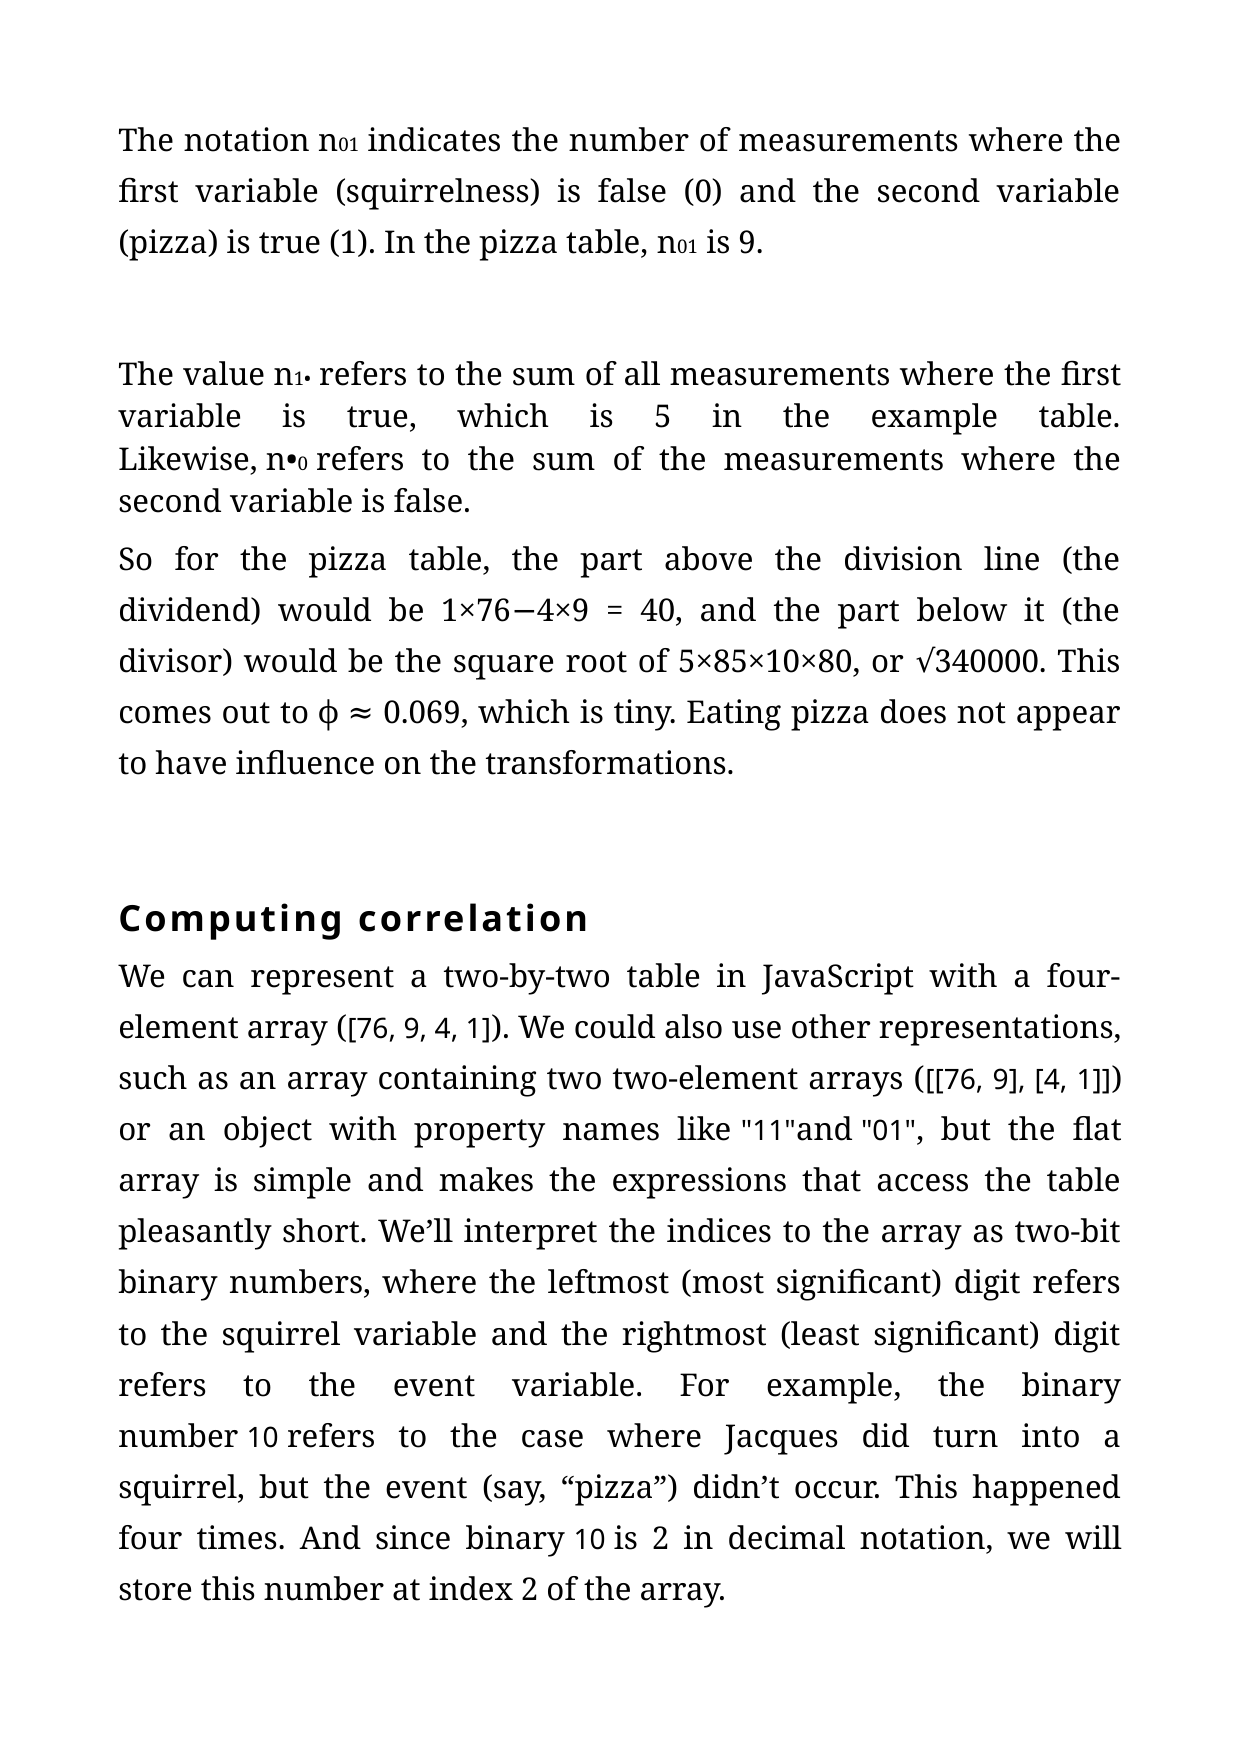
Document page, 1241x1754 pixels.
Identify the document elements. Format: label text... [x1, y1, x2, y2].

text The notation n01 indicates the number of measurements where the first variable (squirrelness) is false (0) and the second variable (pizza) is true (1). In the pizza table, n01 is 9. [118, 118, 1122, 263]
text So for the pizza table, the part above the division line (the dividend) would be 1×76−4×9 = 40, and the part below it (the divisor) would be the square root of 5×85×10×80, or √340000. This comes out to ϕ ≈ 0.069, which is tiny. Eating pizza does not appear to have influence on the transformations. [118, 536, 1122, 783]
text The value n1• refers to the sum of all measurements where the first variable is true, which is 5 in the example table. Likewise, n•0 refers to the sum of the measurements where the second variable is false. [118, 351, 1122, 522]
subtitle Computing correlation [118, 893, 1122, 942]
text We can represent a two-by-two table in JavaScript with a four-element array ([76, 9, 4, 1]). We could also use other representations, such as an array containing two two-element arrays ([[76, 9], [4, 1]]) or an object with property names like "11"and "01", but the flat array is simple and makes the expressions that access the table pleasantly short. We’ll interpret the indices to the array as two-bit binary numbers, where the leftmost (most significant) digit refers to the squirrel variable and the rightmost (least significant) digit refers to the event variable. For example, the binary number 10 refers to the case where Jacques did turn into a squirrel, but the event (say, “pizza”) didn’t occur. This happened four times. And since binary 10 is 2 in decimal notation, we will store this number at index 2 of the array. [118, 954, 1122, 1609]
